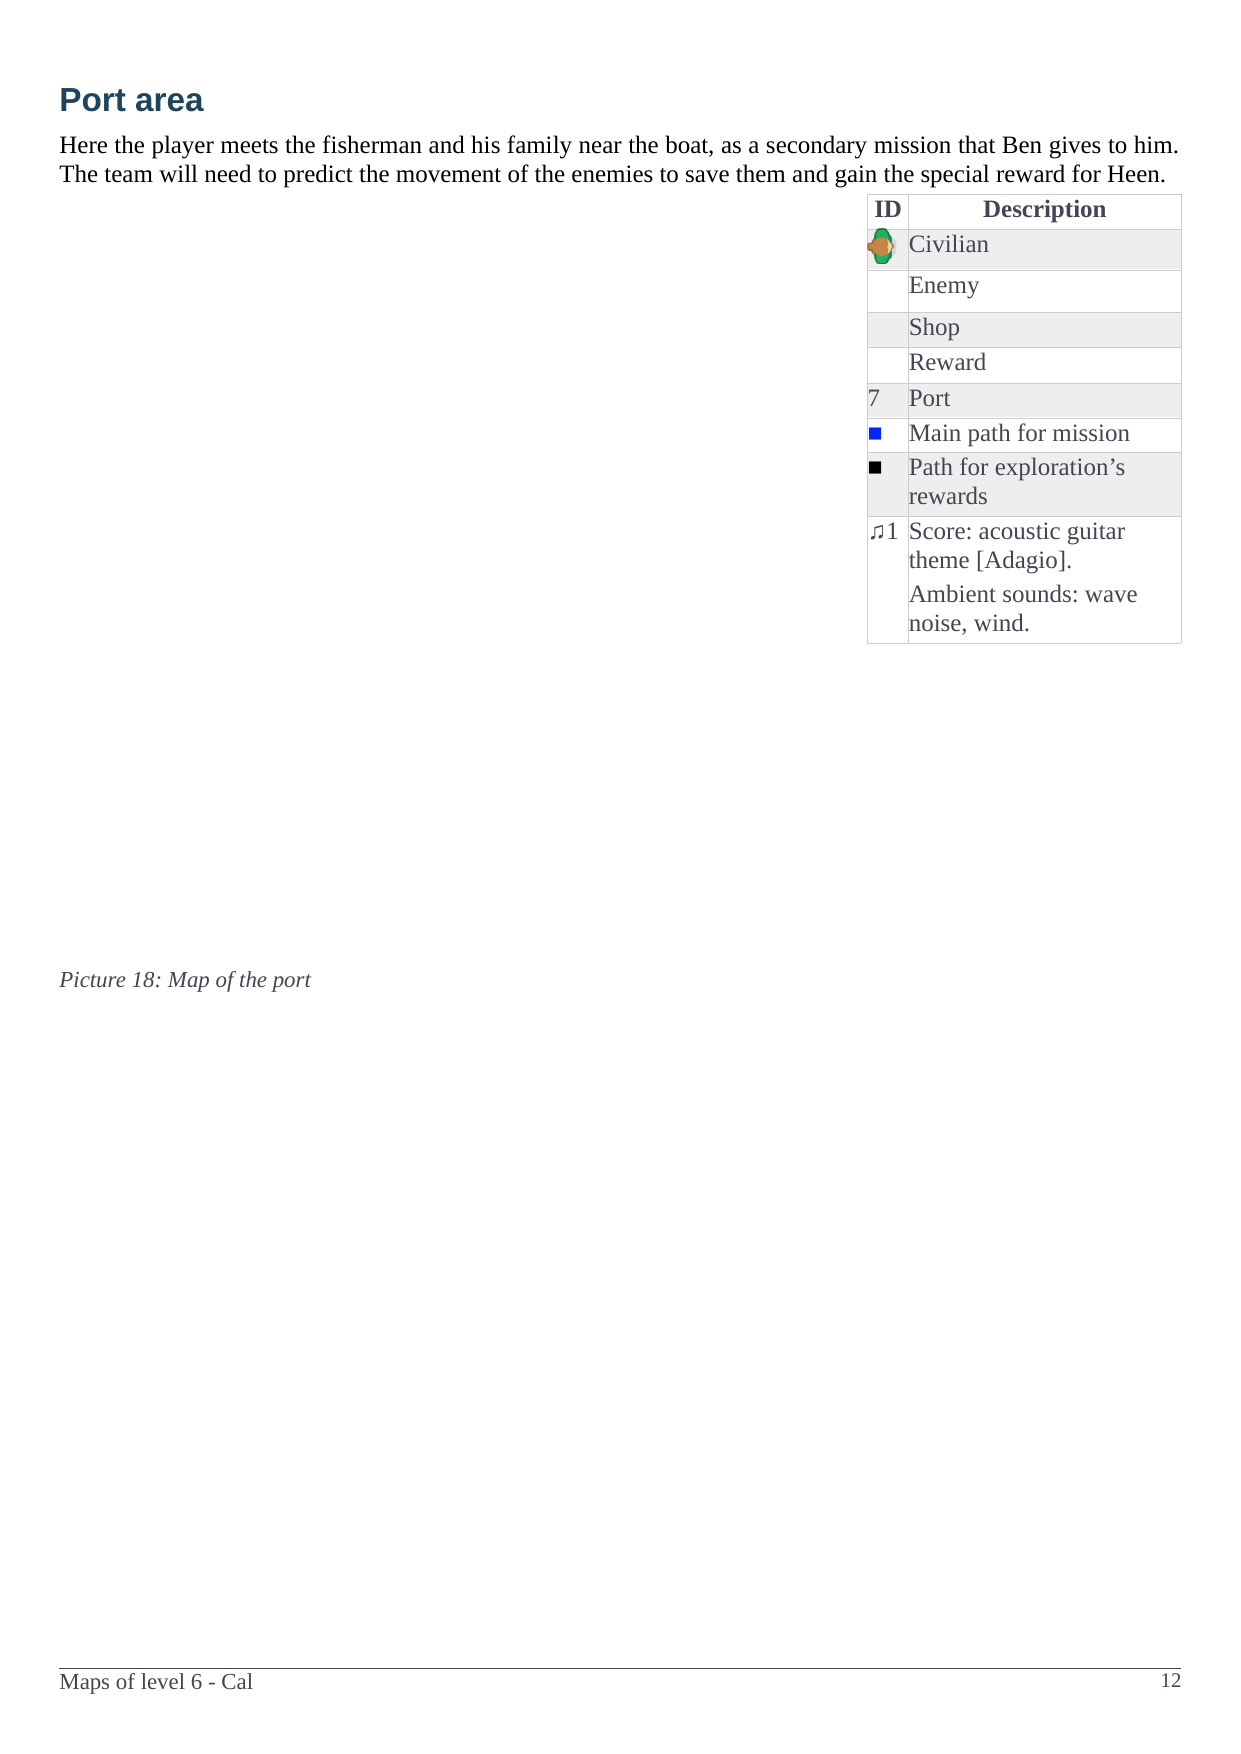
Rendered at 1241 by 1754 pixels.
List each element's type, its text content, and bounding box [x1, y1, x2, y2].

table_cell ♫1 [868, 517, 908, 643]
table_cell ■ [868, 453, 908, 516]
table_cell [868, 313, 908, 347]
table_cell [868, 230, 908, 269]
subtitle Port area [59, 80, 1181, 118]
table_cell Shop [909, 313, 1181, 347]
table_cell [868, 271, 908, 312]
table_cell ■ [868, 419, 908, 452]
table_cell Civilian [909, 230, 1181, 269]
table_header [59, 194, 849, 998]
table_header [850, 194, 1181, 998]
table_header Description [909, 195, 1181, 229]
table_cell Port [909, 384, 1181, 417]
table_cell 7 [868, 384, 908, 417]
table_header [64, 973, 70, 980]
table_cell Enemy [909, 271, 1181, 312]
table_cell Path for exploration’s rewards [909, 453, 1181, 516]
table_header ID [868, 195, 908, 229]
table_cell Main path for mission [909, 419, 1181, 452]
table_cell Score: acoustic guitar theme [Adagio]. Ambient sounds: wave noise, wind. [909, 517, 1181, 643]
text Here the player meets the fisherman and his family near the boat, as a secondary mission that Ben gives to him. The team will need to predict the movement of the enemies to save them and gain the special reward for Heen. [59, 131, 1181, 188]
table_cell Reward [909, 348, 1181, 383]
picture [867, 228, 897, 264]
table_cell [868, 348, 908, 383]
